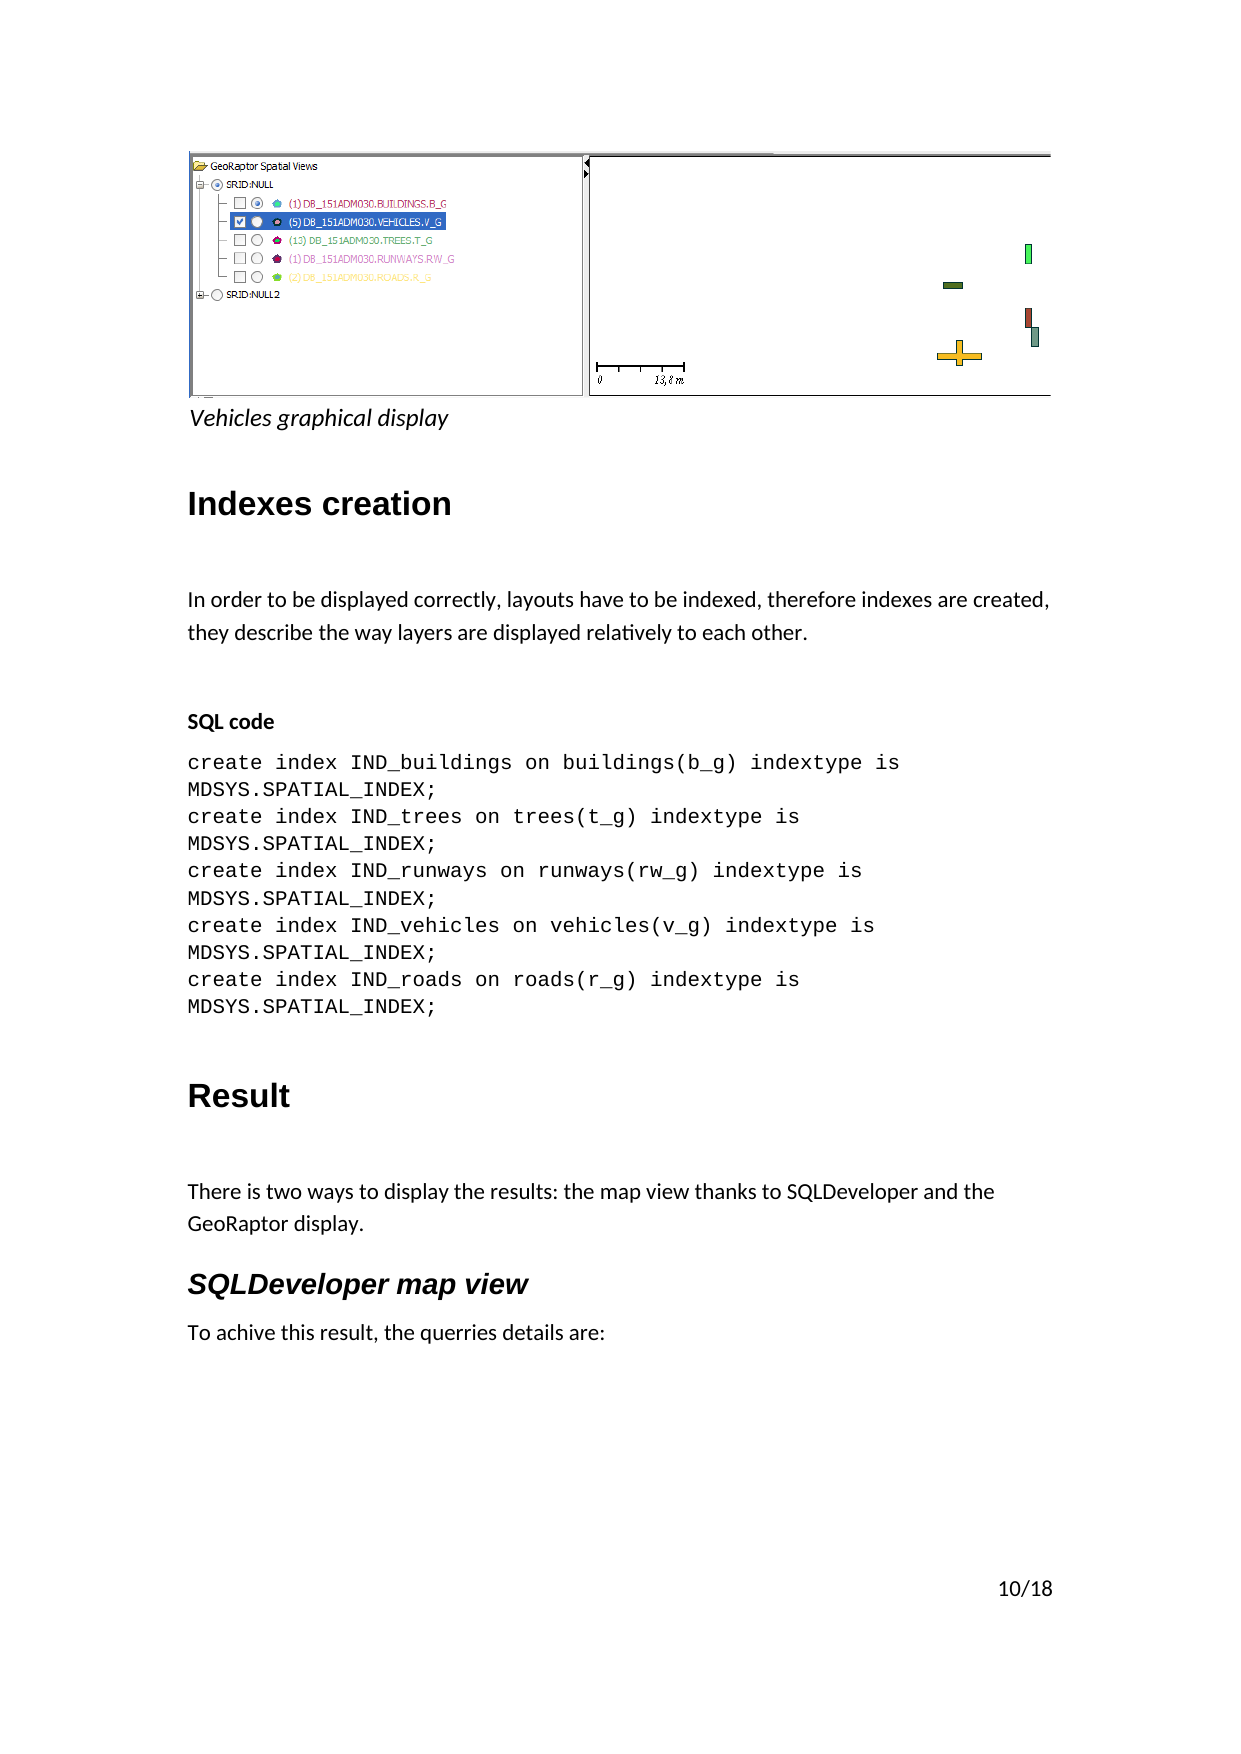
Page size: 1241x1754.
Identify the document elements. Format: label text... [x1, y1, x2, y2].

text There is two ways to display the results: the map view thanks to SQLDeveloper and the GeoRaptor display. [187, 1177, 1053, 1238]
text create index IND_roads on roads(r_g) indextype is MDSYS.SPATIAL_INDEX; [187, 969, 1053, 1020]
text create index IND_vehicles on vehicles(v_g) indextype is MDSYS.SPATIAL_INDEX; [187, 915, 1053, 966]
subtitle Result [187, 1076, 1053, 1114]
text In order to be displayed correctly, layouts have to be indexed, therefore indexes are created, they describe the way layers are displayed relatively to each other. [187, 586, 1053, 646]
text create index IND_runways on runways(rw_g) indextype is MDSYS.SPATIAL_INDEX; [187, 861, 1053, 911]
text create index IND_buildings on buildings(b_g) indextype is MDSYS.SPATIAL_INDEX; [187, 752, 1053, 803]
subtitle SQLDeveloper map view [187, 1267, 1053, 1300]
picture [189, 151, 1051, 398]
subtitle Indexes creation [187, 484, 1053, 523]
text Vehicles graphical display [189, 398, 1051, 432]
text SQL code [187, 707, 1053, 735]
text create index IND_trees on trees(t_g) indextype is MDSYS.SPATIAL_INDEX; [187, 806, 1053, 857]
text To achive this result, the querries details are: [187, 1318, 1053, 1346]
